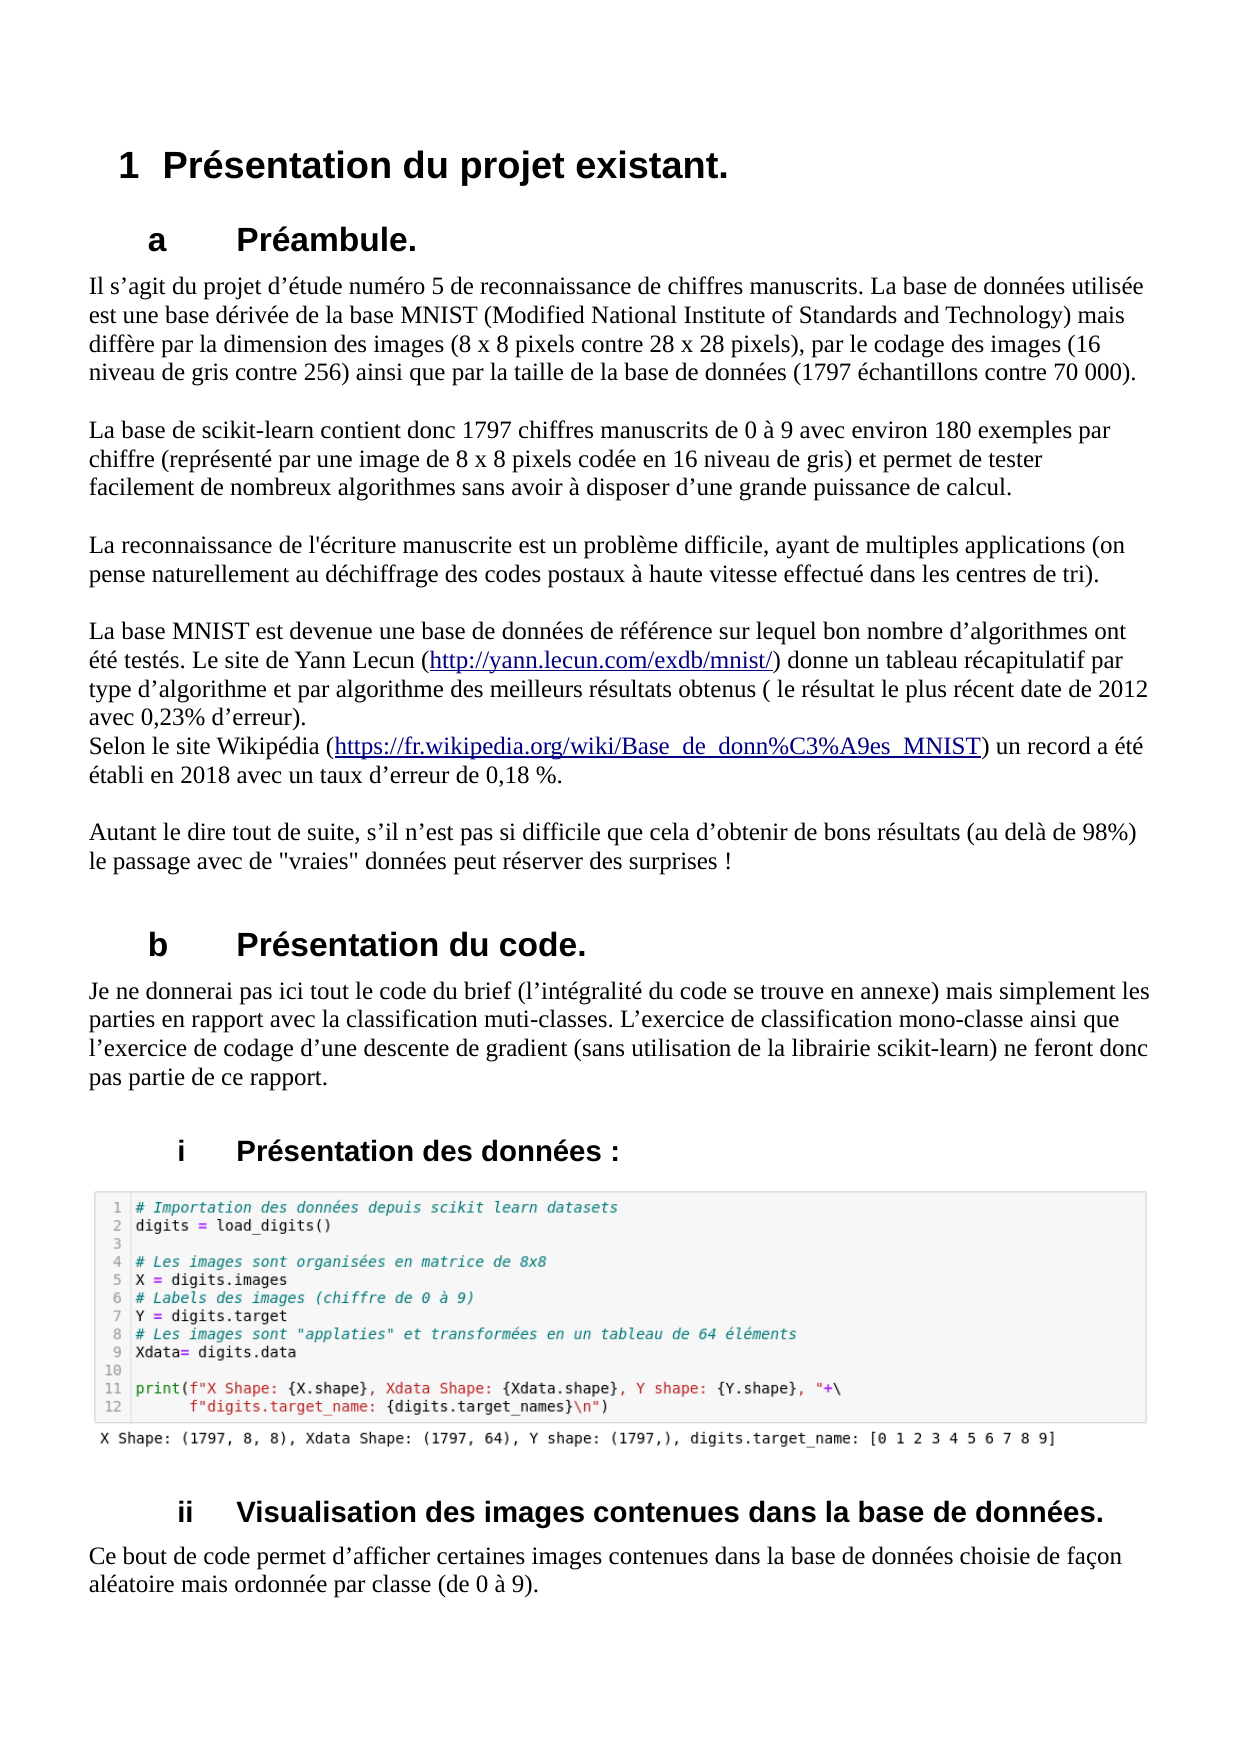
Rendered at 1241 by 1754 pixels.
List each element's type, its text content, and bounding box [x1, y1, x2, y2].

text La base de scikit-learn contient donc 1797 chiffres manuscrits de 0 à 9 avec environ 180 exemples par chiffre (représenté par une image de 8 x 8 pixels codée en 16 niveau de gris) et permet de tester facilement de nombreux algorithmes sans avoir à disposer d’une grande puissance de calcul. [88, 415, 1152, 501]
picture [88, 1185, 1152, 1452]
text La base MNIST est devenue une base de données de référence sur lequel bon nombre d’algorithmes ont été testés. Le site de Yann Lecun (http://yann.lecun.com/exdb/mnist/) donne un tableau récapitulatif par type d’algorithme et par algorithme des meilleurs résultats obtenus ( le résultat le plus récent date de 2012 avec 0,23% d’erreur). [88, 616, 1152, 731]
subtitle Présentation du projet existant. [88, 143, 1152, 187]
text Autant le dire tout de suite, s’il n’est pas si difficile que cela d’obtenir de bons résultats (au delà de 98%) le passage avec de "vraies" données peut réserver des surprises ! [88, 817, 1152, 875]
text La reconnaissance de l'écriture manuscrite est un problème difficile, ayant de multiples applications (on pense naturellement au déchiffrage des codes postaux à haute vitesse effectué dans les centres de tri). [88, 530, 1152, 587]
subtitle Préambule. [88, 220, 1152, 259]
text Selon le site Wikipédia (https://fr.wikipedia.org/wiki/Base_de_donn%C3%A9es_MNIST) un record a été établi en 2018 avec un taux d’erreur de 0,18 %. [88, 731, 1152, 789]
text Ce bout de code permet d’afficher certaines images contenues dans la base de données choisie de façon aléatoire mais ordonnée par classe (de 0 à 9). [88, 1541, 1152, 1598]
subtitle Visualisation des images contenues dans la base de données. [88, 1494, 1152, 1528]
subtitle Présentation des données : [88, 1134, 1152, 1168]
text Je ne donnerai pas ici tout le code du brief (l’intégralité du code se trouve en annexe) mais simplement les parties en rapport avec la classification muti-classes. L’exercice de classification mono-classe ainsi que l’exercice de codage d’une descente de gradient (sans utilisation de la librairie scikit-learn) ne feront donc pas partie de ce rapport. [88, 976, 1152, 1091]
text Il s’agit du projet d’étude numéro 5 de reconnaissance de chiffres manuscrits. La base de données utilisée est une base dérivée de la base MNIST (Modified National Institute of Standards and Technology) mais diffère par la dimension des images (8 x 8 pixels contre 28 x 28 pixels), par le codage des images (16 niveau de gris contre 256) ainsi que par la taille de la base de données (1797 échantillons contre 70 000). [88, 271, 1152, 386]
subtitle Présentation du code. [88, 924, 1152, 963]
